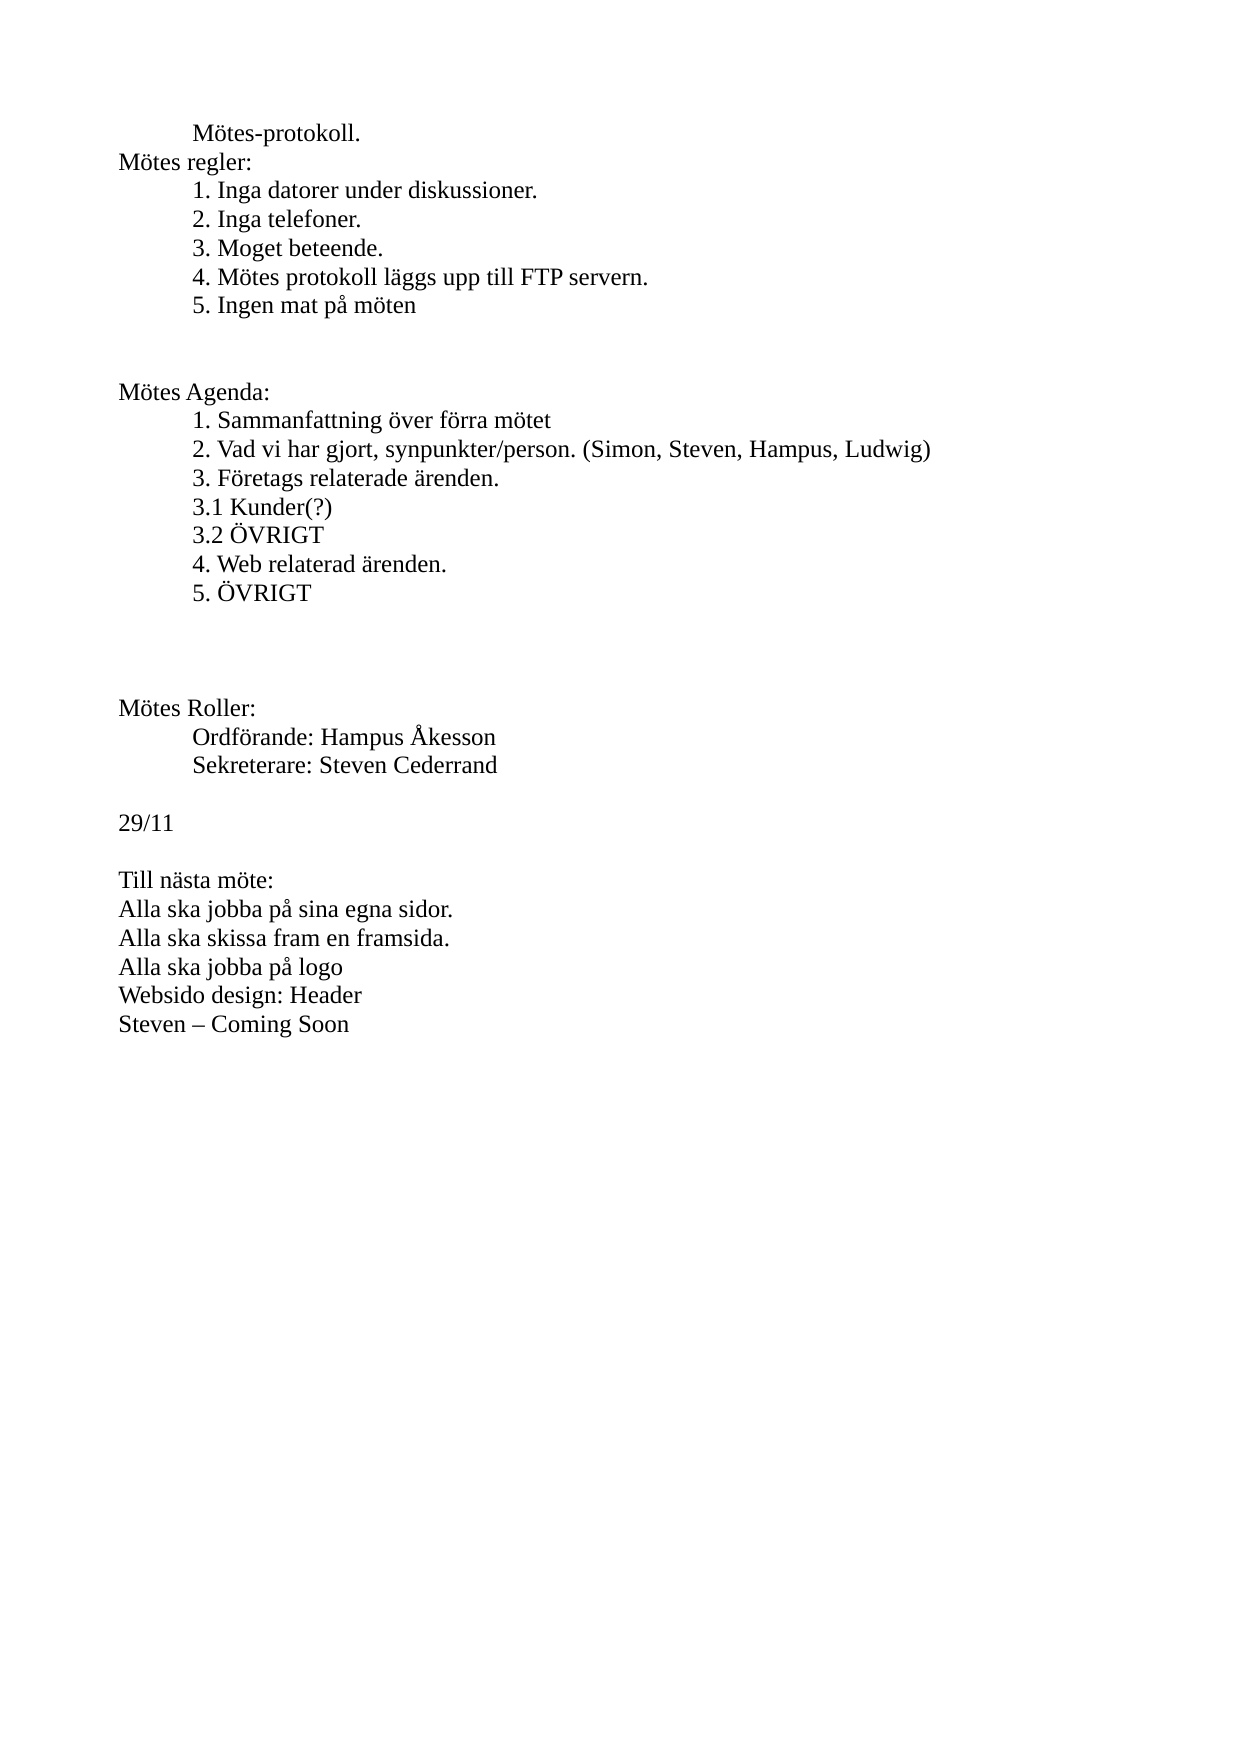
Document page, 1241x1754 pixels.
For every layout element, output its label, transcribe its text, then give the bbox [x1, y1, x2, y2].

text Mötes Agenda: [118, 377, 1122, 406]
text Alla ska skissa fram en framsida. [118, 923, 1122, 952]
text Mötes-protokoll. [118, 118, 1122, 147]
text 29/11 [118, 808, 1122, 837]
text 3. Moget beteende. [118, 233, 1122, 262]
text 3. Företags relaterade ärenden. [118, 463, 1122, 492]
text Sekreterare: Steven Cederrand [118, 751, 1122, 779]
text Mötes Roller: [118, 693, 1122, 722]
text Alla ska jobba på logo [118, 952, 1122, 981]
text 5. ÖVRIGT [118, 578, 1122, 607]
text 2. Vad vi har gjort, synpunkter/person. (Simon, Steven, Hampus, Ludwig) [118, 434, 1122, 463]
text Till nästa möte: [118, 866, 1122, 894]
text Steven – Coming Soon [118, 1009, 1122, 1038]
text 2. Inga telefoner. [118, 204, 1122, 233]
text Alla ska jobba på sina egna sidor. [118, 894, 1122, 923]
text 5. Ingen mat på möten [118, 291, 1122, 319]
text 1. Sammanfattning över förra mötet [118, 406, 1122, 434]
text 4. Web relaterad ärenden. [118, 549, 1122, 578]
text Websido design: Header [118, 981, 1122, 1009]
text Ordförande: Hampus Åkesson [118, 722, 1122, 751]
text 1. Inga datorer under diskussioner. [118, 176, 1122, 204]
text Mötes regler: [118, 147, 1122, 176]
text 3.2 ÖVRIGT [118, 521, 1122, 549]
text 4. Mötes protokoll läggs upp till FTP servern. [118, 262, 1122, 291]
text 3.1 Kunder(?) [118, 492, 1122, 521]
